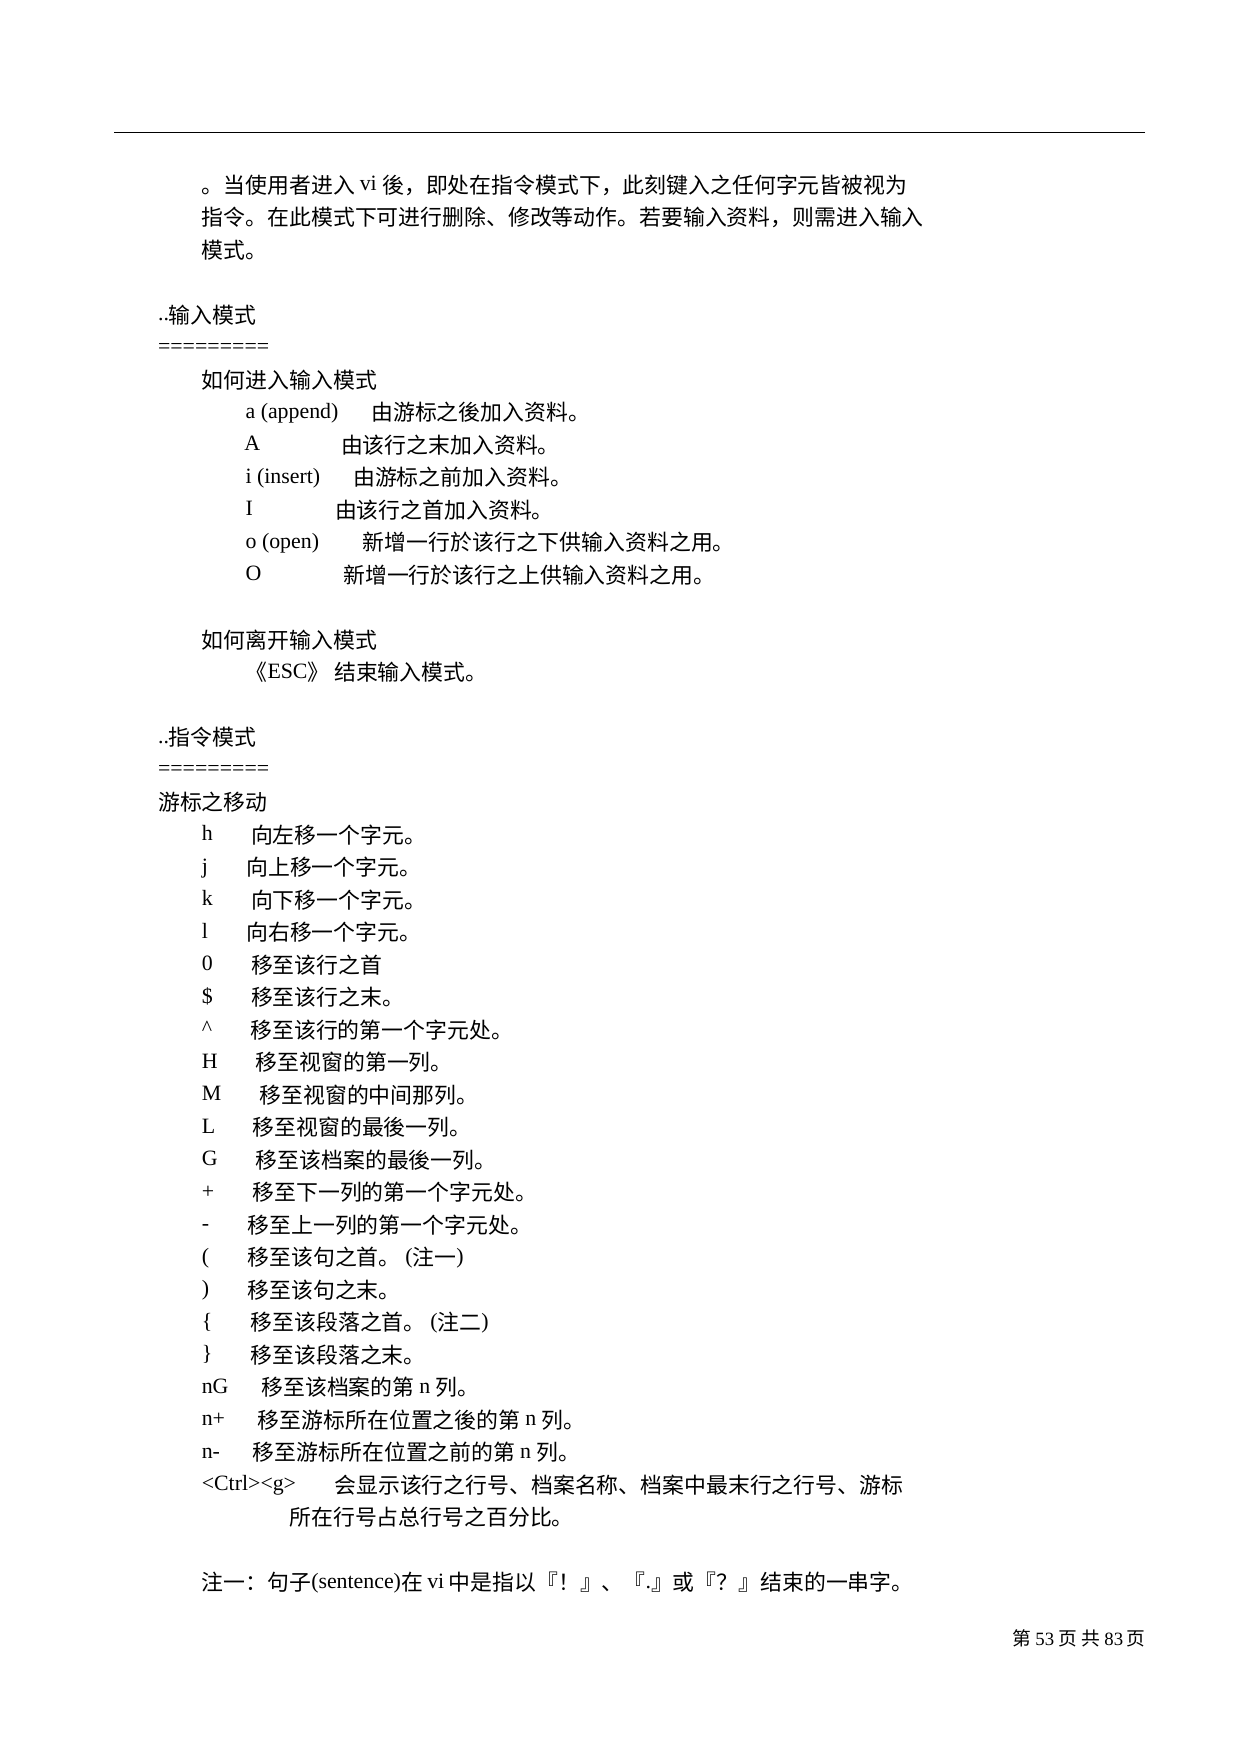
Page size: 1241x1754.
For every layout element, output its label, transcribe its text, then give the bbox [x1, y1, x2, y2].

text a (append) 由游标之後加入资料。 [114, 389, 1145, 422]
text - 移至上一列的第一个字元处。 [114, 1202, 1145, 1234]
text ^ 移至该行的第一个字元处。 [114, 1007, 1145, 1039]
text A 由该行之末加入资料。 [114, 422, 1145, 454]
text ( 移至该句之首。 (注一) [114, 1234, 1145, 1267]
text O 新增一行於该行之上供输入资料之用。 [114, 552, 1145, 584]
text 注一：句子(sentence)在vi中是指以『！』、『.』或『？』结束的一串字。 [114, 1559, 1145, 1592]
text 指令。在此模式下可进行删除、修改等动作。若要输入资料，则需进入输入 [114, 194, 1145, 227]
text nG 移至该档案的第 n 列。 [114, 1364, 1145, 1397]
text n+ 移至游标所在位置之後的第 n 列。 [114, 1397, 1145, 1429]
text 如何进入输入模式 [114, 357, 1145, 389]
text o (open) 新增一行於该行之下供输入资料之用。 [114, 519, 1145, 552]
text h 向左移一个字元。 [114, 812, 1145, 844]
text ..输入模式 [114, 292, 1145, 324]
text L 移至视窗的最後一列。 [114, 1104, 1145, 1137]
text l 向右移一个字元。 [114, 909, 1145, 942]
text ========= [114, 324, 1145, 357]
text $ 移至该行之末。 [114, 974, 1145, 1007]
text ..指令模式 [114, 714, 1145, 747]
text 《ESC》 结束输入模式。 [114, 649, 1145, 682]
text 如何离开输入模式 [114, 617, 1145, 649]
text n- 移至游标所在位置之前的第 n 列。 [114, 1429, 1145, 1462]
text M 移至视窗的中间那列。 [114, 1072, 1145, 1104]
text i (insert) 由游标之前加入资料。 [114, 454, 1145, 487]
text G 移至该档案的最後一列。 [114, 1137, 1145, 1169]
text <Ctrl><g> 会显示该行之行号、档案名称、档案中最末行之行号、游标 [114, 1462, 1145, 1494]
text H 移至视窗的第一列。 [114, 1039, 1145, 1072]
text I 由该行之首加入资料。 [114, 487, 1145, 519]
text } 移至该段落之末。 [114, 1332, 1145, 1364]
text 游标之移动 [114, 779, 1145, 812]
text 。当使用者进入 vi 後，即处在指令模式下，此刻键入之任何字元皆被视为 [114, 162, 1145, 194]
text 模式。 [114, 227, 1145, 259]
text ========= [114, 747, 1145, 779]
text + 移至下一列的第一个字元处。 [114, 1169, 1145, 1202]
text { 移至该段落之首。 (注二) [114, 1299, 1145, 1332]
text ) 移至该句之末。 [114, 1267, 1145, 1299]
text 0 移至该行之首 [114, 942, 1145, 974]
text j 向上移一个字元。 [114, 844, 1145, 877]
text k 向下移一个字元。 [114, 877, 1145, 909]
text 所在行号占总行号之百分比。 [114, 1494, 1145, 1527]
